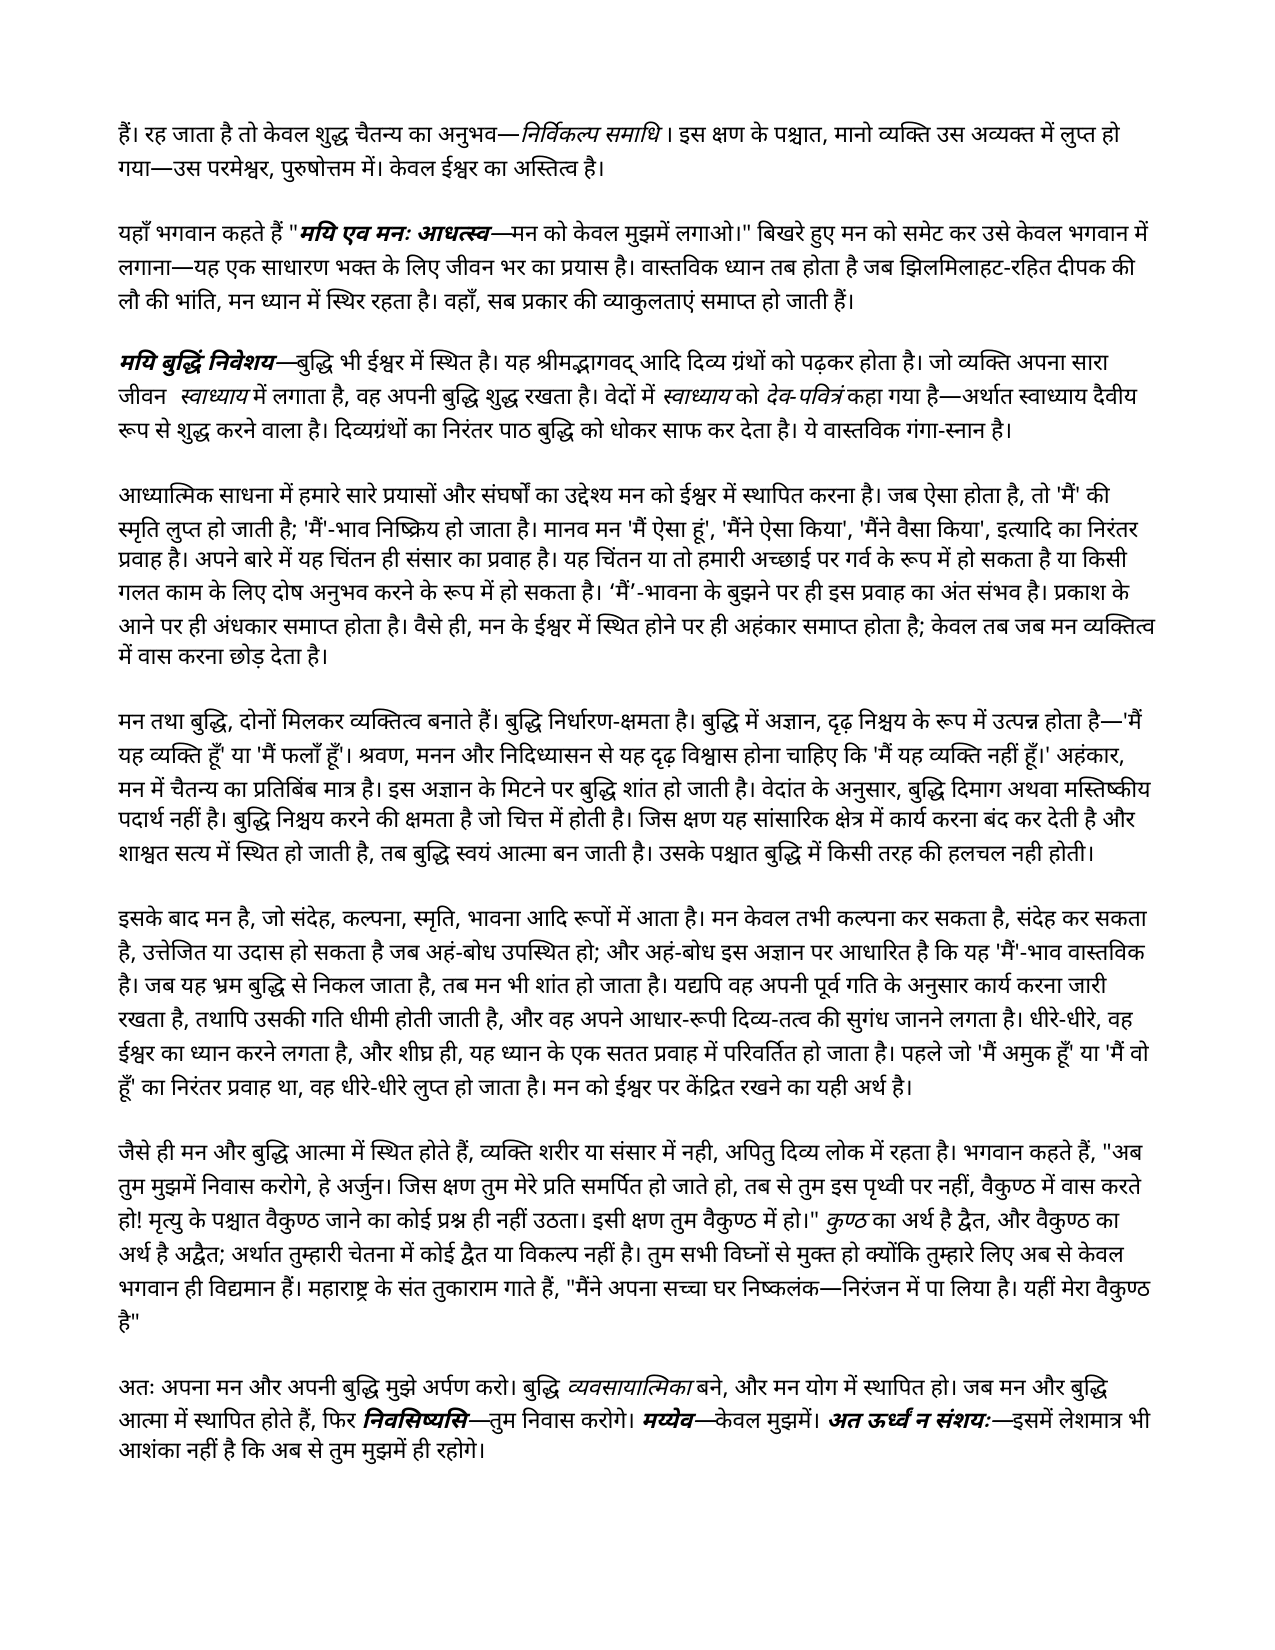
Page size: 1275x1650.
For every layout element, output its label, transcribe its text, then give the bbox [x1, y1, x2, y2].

text हैं। रह जाता है तो केवल शुद्ध चैतन्य का अनुभव—निर्विकल्प समाधि । इस क्षण के पश्चात, मानो व्यक्ति उस अव्यक्त में लुप्त हो गया—उस परमेश्वर, पुरुषोत्तम में। केवल ईश्वर का अस्तित्व है। [118, 118, 1157, 186]
text इसके बाद मन है, जो संदेह, कल्पना, स्मृति, भावना आदि रूपों में आता है। मन केवल तभी कल्पना कर सकता है, संदेह कर सकता है, उत्तेजित या उदास हो सकता है जब अहं-बोध उपस्थित हो; और अहं-बोध इस अज्ञान पर आधारित है कि यह 'मैं'-भाव वास्तविक है। जब यह भ्रम बुद्धि से निकल जाता है, तब मन भी शांत हो जाता है। यद्यपि वह अपनी पूर्व गति के अनुसार कार्य करना जारी रखता है, तथापि उसकी गति धीमी होती जाती है, और वह अपने आधार-रूपी दिव्य-तत्व की सुगंध जानने लगता है। धीरे-धीरे, वह ईश्वर का ध्यान करने लगता है, और शीघ्र ही, यह ध्यान के एक सतत प्रवाह में परिवर्तित हो जाता है। पहले जो 'मैं अमुक हूँ' या 'मैं वो हूँ' का निरंतर प्रवाह था, वह धीरे-धीरे लुप्त हो जाता है। मन को ईश्वर पर केंद्रित रखने का यही अर्थ है। [118, 902, 1157, 1105]
text आध्यात्मिक साधना में हमारे सारे प्रयासों और संघर्षों का उद्देश्य मन को ईश्वर में स्थापित करना है। जब ऐसा होता है, तो 'मैं' की स्मृति लुप्त हो जाती है; 'मैं'-भाव निष्क्रिय हो जाता है। मानव मन 'मैं ऐसा हूं', 'मैंने ऐसा किया', 'मैंने वैसा किया', इत्यादि का निरंतर प्रवाह है। अपने बारे में यह चिंतन ही संसार का प्रवाह है। यह चिंतन या तो हमारी अच्छाई पर गर्व के रूप में हो सकता है या किसी गलत काम के लिए दोष अनुभव करने के रूप में हो सकता है। ‘मैं’-भावना के बुझने पर ही इस प्रवाह का अंत संभव है। प्रकाश के आने पर ही अंधकार समाप्त होता है। वैसे ही, मन के ईश्वर में स्थित होने पर ही अहंकार समाप्त होता है; केवल तब जब मन व्यक्तित्व में वास करना छोड़ देता है। [118, 479, 1157, 674]
text यहाँ भगवान कहते हैं "मयि एव मनः आधत्स्व—मन को केवल मुझमें लगाओ।" बिखरे हुए मन को समेट कर उसे केवल भगवान में लगाना—यह एक साधारण भक्त के लिए जीवन भर का प्रयास है। वास्तविक ध्यान तब होता है जब झिलमिलाहट-रहित दीपक की लौ की भांति, मन ध्यान में स्थिर रहता है। वहाँ, सब प्रकार की व्याकुलताएं समाप्त हो जाती हैं। [118, 217, 1157, 319]
text मन तथा बुद्धि, दोनों मिलकर व्यक्तित्व बनाते हैं। बुद्धि निर्धारण-क्षमता है। बुद्धि में अज्ञान, दृढ़ निश्चय के रूप में उत्पन्न होता है—'मैं यह व्यक्ति हूँ' या 'मैं फलाँ हूँ'। श्रवण, मनन और निदिध्यासन से यह दृढ़ विश्वास होना चाहिए कि 'मैं यह व्यक्ति नहीं हूँ।' अहंकार, मन में चैतन्य का प्रतिबिंब मात्र है। इस अज्ञान के मिटने पर बुद्धि शांत हो जाती है। वेदांत के अनुसार, बुद्धि दिमाग अथवा मस्तिष्कीय पदार्थ नहीं है। बुद्धि निश्चय करने की क्षमता है जो चित्त में होती है। जिस क्षण यह सांसारिक क्षेत्र में कार्य करना बंद कर देती है और शाश्वत सत्य में स्थित हो जाती है, तब बुद्धि स्वयं आत्मा बन जाती है। उसके पश्चात बुद्धि में किसी तरह की हलचल नही होती। [118, 705, 1157, 871]
text अतः अपना मन और अपनी बुद्धि मुझे अर्पण करो। बुद्धि व्यवसायात्मिका बने, और मन योग में स्थापित हो। जब मन और बुद्धि आत्मा में स्थापित होते हैं, फिर निवसिष्यसि—तुम निवास करोगे। मय्येव—केवल मुझमें। अत ऊर्ध्वं न संशयः—इसमें लेशमात्र भी आशंका नहीं है कि अब से तुम मुझमें ही रहोगे। [118, 1371, 1157, 1468]
text जैसे ही मन और बुद्धि आत्मा में स्थित होते हैं, व्यक्ति शरीर या संसार में नही, अपितु दिव्य लोक में रहता है। भगवान कहते हैं, "अब तुम मुझमें निवास करोगे, हे अर्जुन। जिस क्षण तुम मेरे प्रति समर्पित हो जाते हो, तब से तुम इस पृथ्वी पर नहीं, वैकुण्ठ में वास करते हो! मृत्यु के पश्चात वैकुण्ठ जाने का कोई प्रश्न ही नहीं उठता। इसी क्षण तुम वैकुण्ठ में हो।" कुण्ठ का अर्थ है द्वैत, और वैकुण्ठ का अर्थ है अद्वैत; अर्थात तुम्हारी चेतना में कोई द्वैत या विकल्प नहीं है। तुम सभी विघ्नों से मुक्त हो क्योंकि तुम्हारे लिए अब से केवल भगवान ही विद्यमान हैं। महाराष्ट्र के संत तुकाराम गाते हैं, "मैंने अपना सच्चा घर निष्कलंक—निरंजन में पा लिया है। यहीं मेरा वैकुण्ठ है" [118, 1136, 1157, 1339]
text मयि बुद्धिं निवेशय—बुद्धि भी ईश्वर में स्थित है। यह श्रीमद्भागवद् आदि दिव्य ग्रंथों को पढ़कर होता है। जो व्यक्ति अपना सारा जीवन स्वाध्याय में लगाता है, वह अपनी बुद्धि शुद्ध रखता है। वेदों में स्वाध्याय को देव-पवित्रं कहा गया है—अर्थात स्वाध्याय दैवीय रूप से शुद्ध करने वाला है। दिव्यग्रंथों का निरंतर पाठ बुद्धि को धोकर साफ कर देता है। ये वास्तविक गंगा-स्नान है। [118, 350, 1157, 447]
